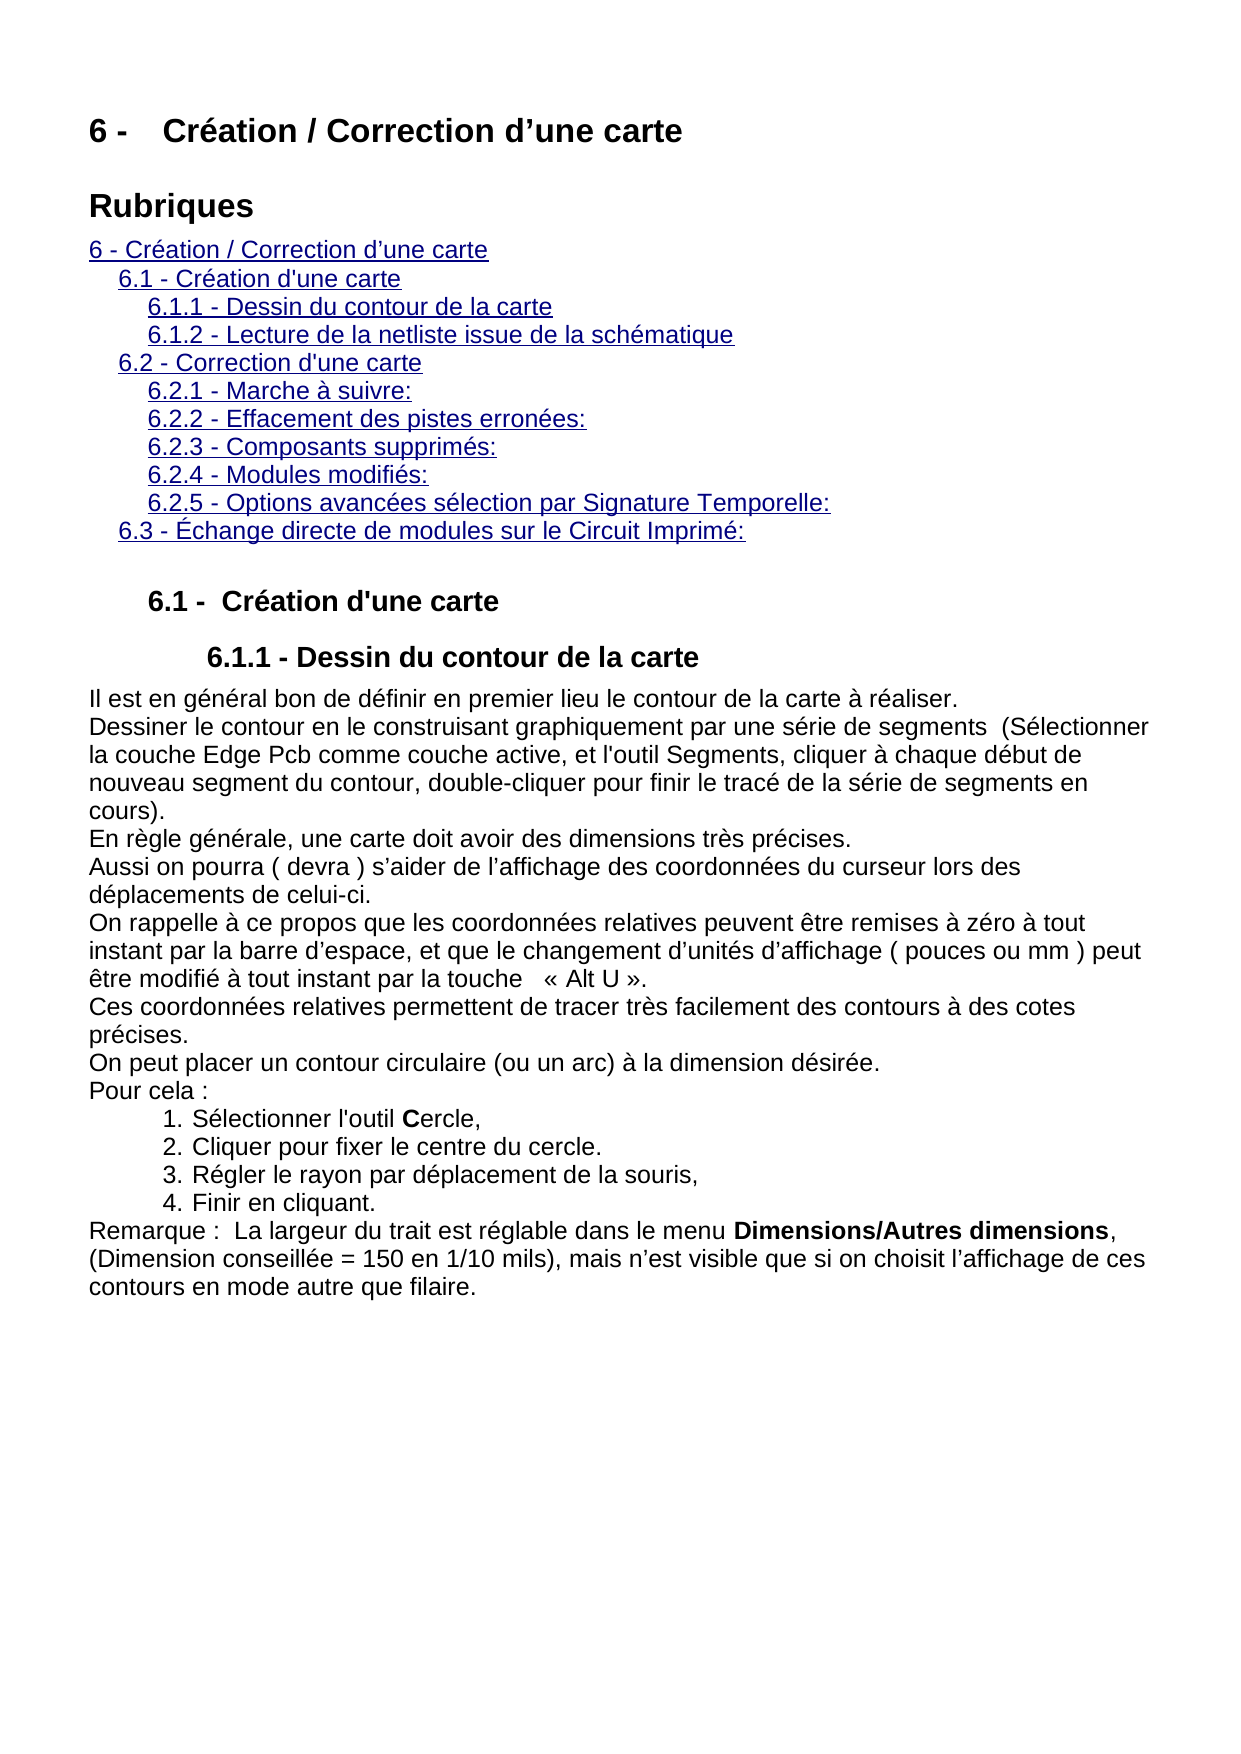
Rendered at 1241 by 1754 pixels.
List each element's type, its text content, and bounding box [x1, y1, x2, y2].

text 6.2.5 - Options avancées sélection par Signature Temporelle: [147, 489, 1152, 517]
text 6.2.1 - Marche à suivre: [147, 377, 1152, 404]
subtitle Création / Correction d’une carte [88, 112, 1152, 150]
subtitle Dessin du contour de la carte [207, 641, 1152, 673]
text 6.2 - Correction d'une carte [118, 348, 1152, 377]
text Il est en général bon de définir en premier lieu le contour de la carte à réaliser. [88, 685, 1152, 713]
text On peut placer un contour circulaire (ou un arc) à la dimension désirée. [88, 1049, 1152, 1077]
text 6.1.2 - Lecture de la netliste issue de la schématique [147, 321, 1152, 348]
list Cliquer pour fixer le centre du cercle. [162, 1133, 1152, 1161]
list Régler le rayon par déplacement de la souris, [162, 1161, 1152, 1189]
list Sélectionner l'outil Cercle, [162, 1105, 1152, 1133]
list Finir en cliquant. [162, 1189, 1152, 1217]
text 6.2.4 - Modules modifiés: [147, 461, 1152, 489]
text 6.3 - Échange directe de modules sur le Circuit Imprimé: [118, 517, 1152, 545]
text 6.1.1 - Dessin du contour de la carte [147, 292, 1152, 321]
text 6 - Création / Correction d’une carte [88, 236, 1152, 264]
text 6.2.2 - Effacement des pistes erronées: [147, 404, 1152, 433]
text 6.1 - Création d'une carte [118, 264, 1152, 292]
text Aussi on pourra ( devra ) s’aider de l’affichage des coordonnées du curseur lors des déplacements de celui-ci. [88, 853, 1152, 909]
text Pour cela : [88, 1077, 1152, 1105]
text En règle générale, une carte doit avoir des dimensions très précises. [88, 825, 1152, 853]
text Ces coordonnées relatives permettent de tracer très facilement des contours à des cotes précises. [88, 993, 1152, 1049]
subtitle Création d'une carte [148, 584, 1152, 617]
text Remarque : La largeur du trait est réglable dans le menu Dimensions/Autres dimensions, (Dimension conseillée = 150 en 1/10 mils), mais n’est visible que si on choisit l’affichage de ces contours en mode autre que filaire. [88, 1217, 1152, 1301]
text On rappelle à ce propos que les coordonnées relatives peuvent être remises à zéro à tout instant par la barre d’espace, et que le changement d’unités d’affichage ( pouces ou mm ) peut être modifié à tout instant par la touche « Alt U ». [88, 909, 1152, 993]
text Dessiner le contour en le construisant graphiquement par une série de segments (Sélectionner la couche Edge Pcb comme couche active, et l'outil Segments, cliquer à chaque début de nouveau segment du contour, double-cliquer pour finir le tracé de la série de segments en cours). [88, 713, 1152, 825]
text 6.2.3 - Composants supprimés: [147, 433, 1152, 461]
subtitle Rubriques [88, 186, 1152, 224]
